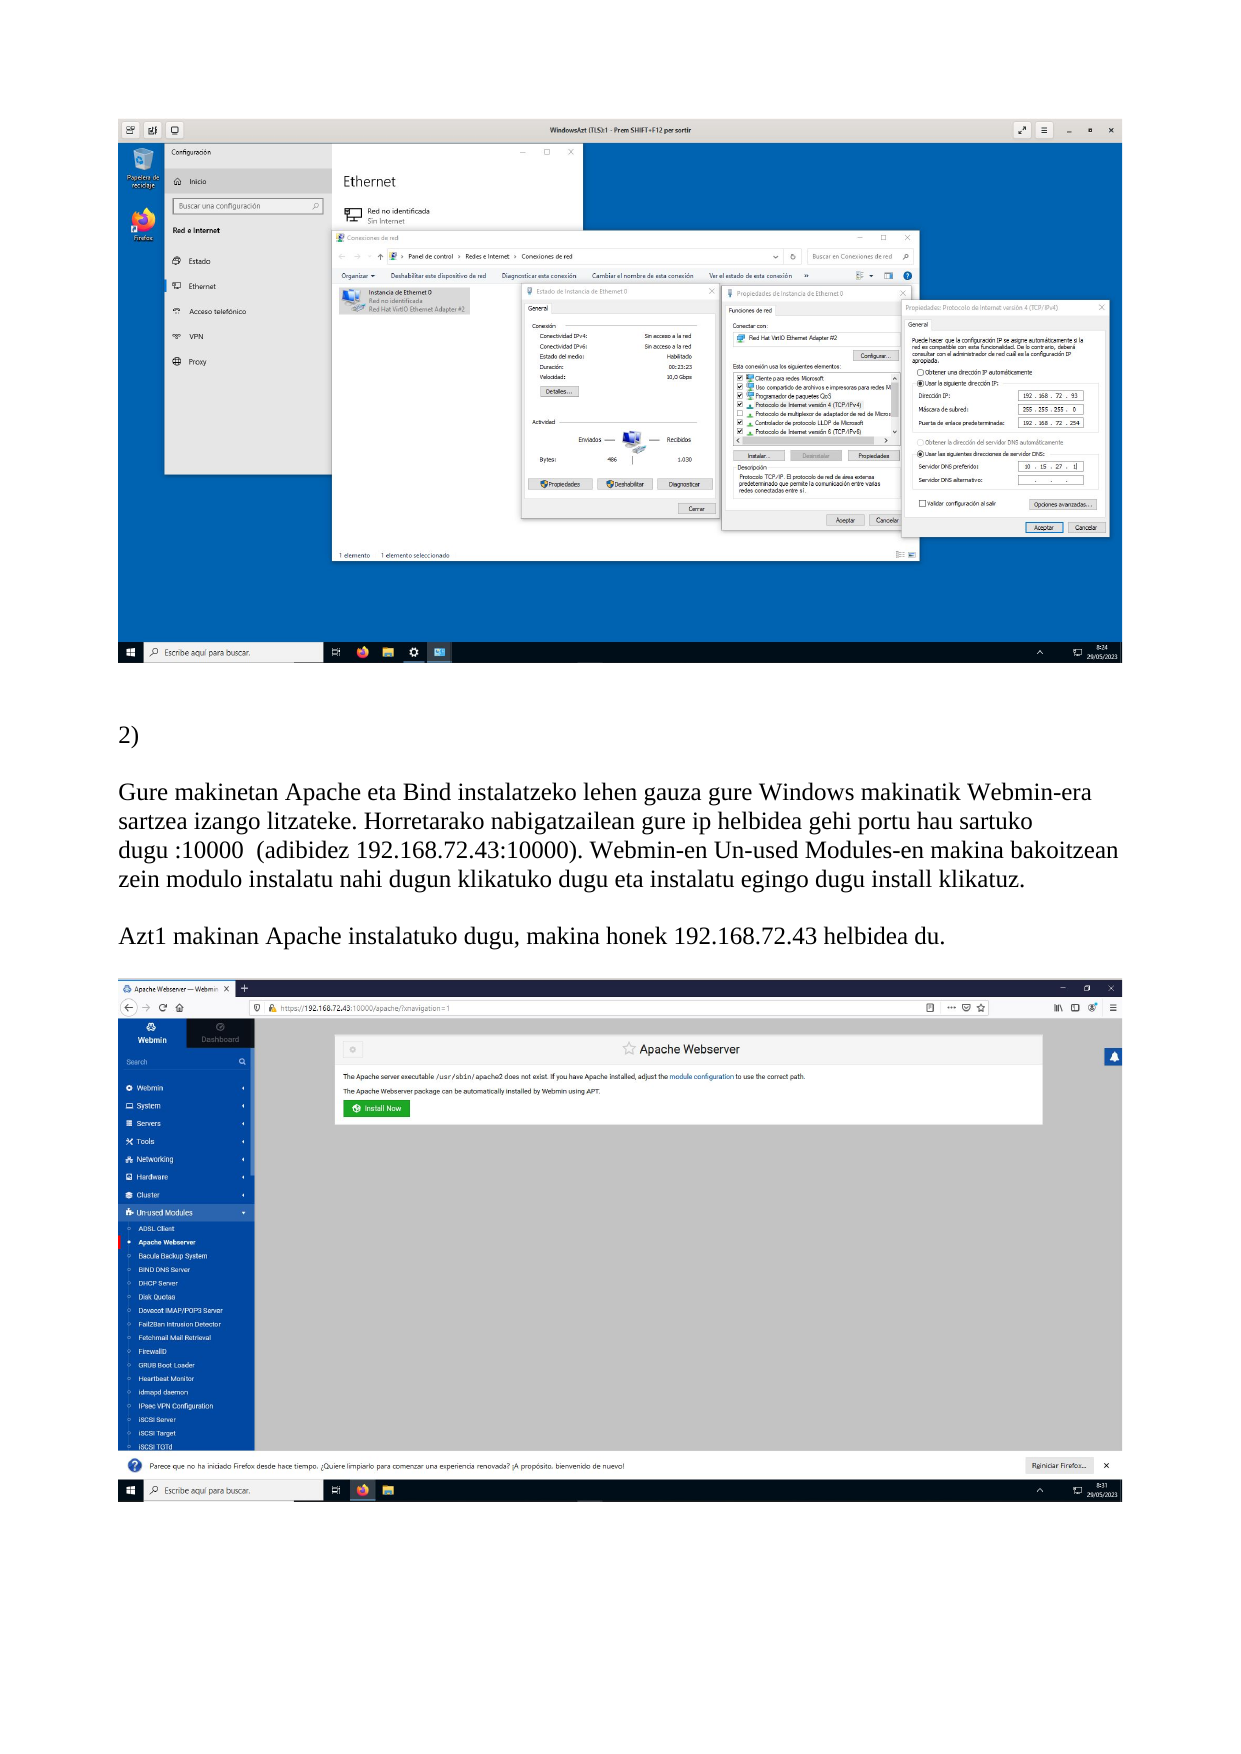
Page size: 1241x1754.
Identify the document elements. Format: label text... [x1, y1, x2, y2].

text Gure makinetan Apache eta Bind instalatzeko lehen gauza gure Windows makinatik Webmin-era sartzea izango litzateke. Horretarako nabigatzailean gure ip helbidea gehi portu hau sartuko dugu :10000 (adibidez 192.168.72.43:10000). Webmin-en Un-used Modules-en makina bakoitzean zein modulo instalatu nahi dugun klikatuko dugu eta instalatu egingo dugu install klikatuz. [118, 777, 1122, 892]
text Azt1 makinan Apache instalatuko dugu, makina honek 192.168.72.43 helbidea du. [118, 921, 1122, 950]
text 2) [118, 720, 1122, 749]
